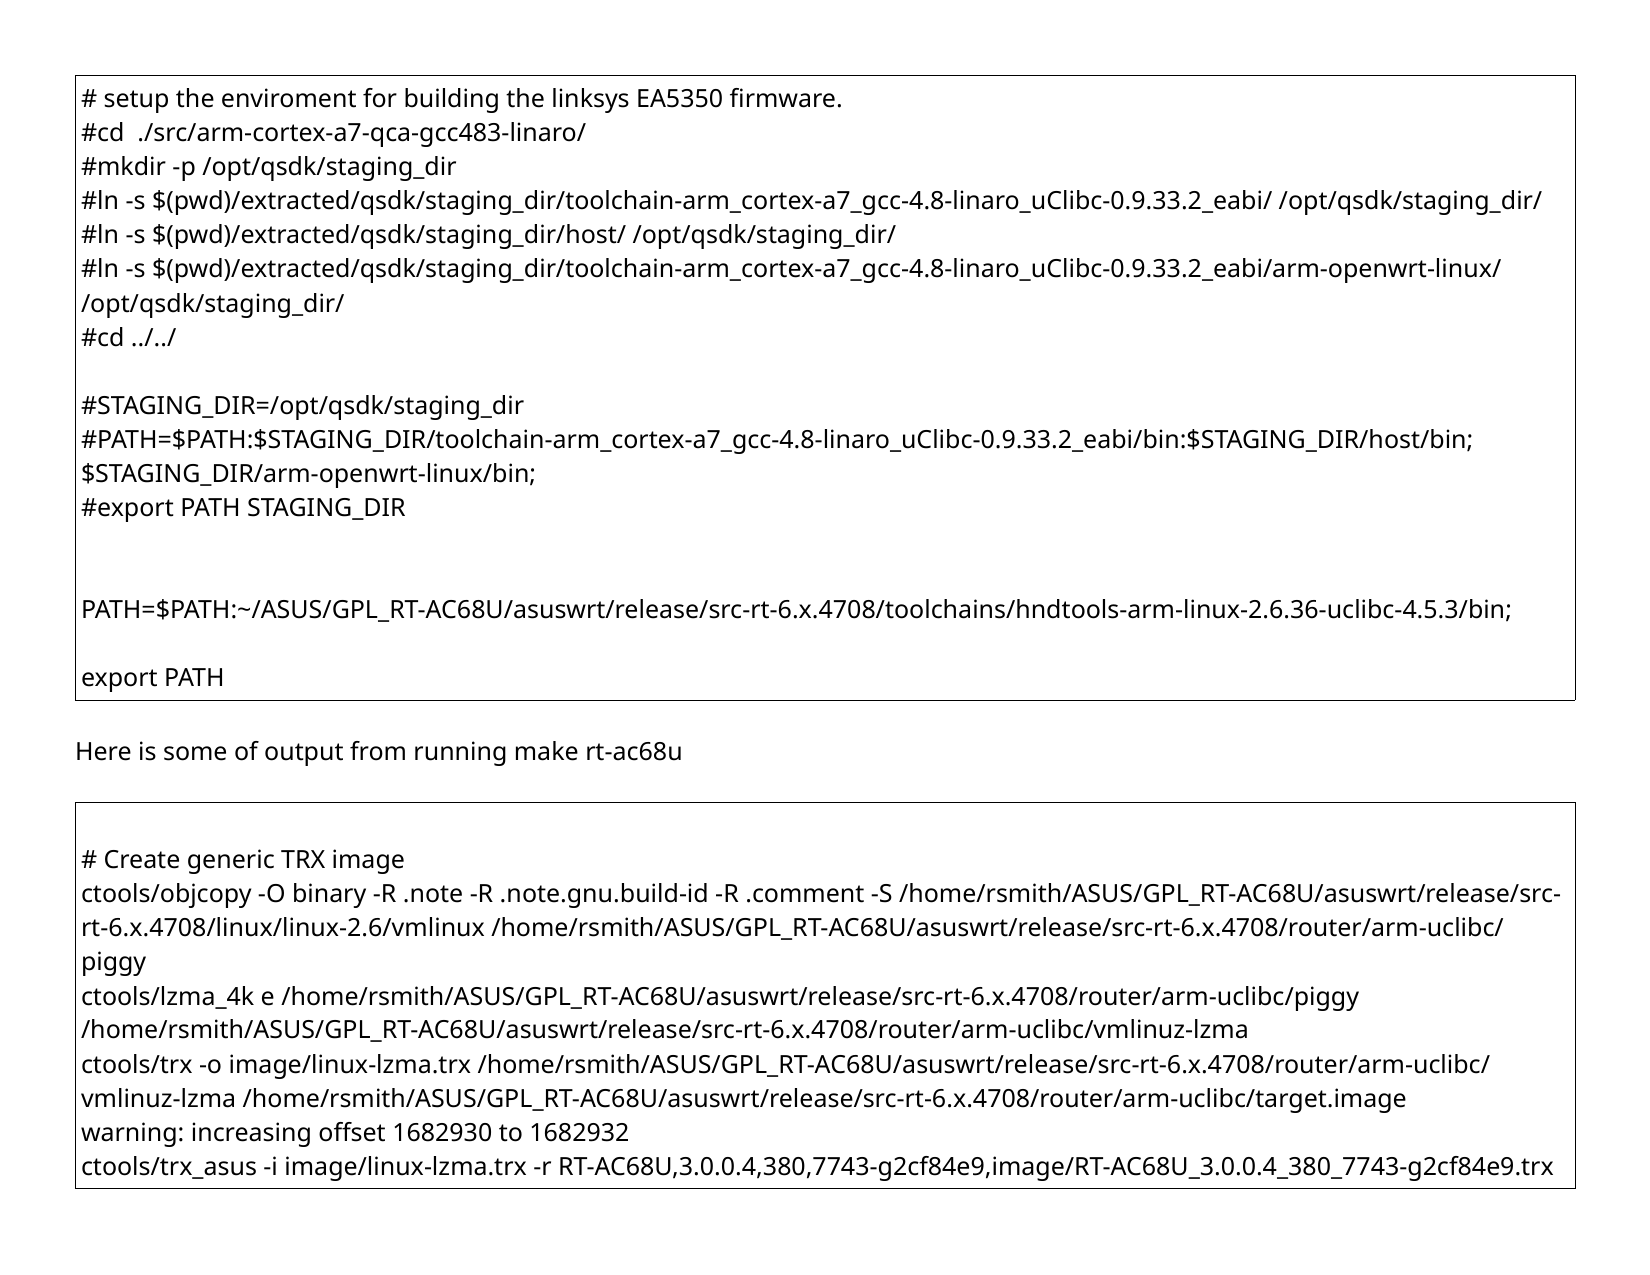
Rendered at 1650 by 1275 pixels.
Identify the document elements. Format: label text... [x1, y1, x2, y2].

text Here is some of output from running make rt-ac68u [75, 734, 1575, 768]
table_header # setup the enviroment for building the linksys EA5350 firmware. #cd ./src/arm-cortex-a7-qca-gcc483-linaro/ #mkdir -p /opt/qsdk/staging_dir #ln -s $(pwd)/extracted/qsdk/staging_dir/toolchain-arm_cortex-a7_gcc-4.8-linaro_uClibc-0.9.33.2_eabi/ /opt/qsdk/staging_dir/ #ln -s $(pwd)/extracted/qsdk/staging_dir/host/ /opt/qsdk/staging_dir/ #ln -s $(pwd)/extracted/qsdk/staging_dir/toolchain-arm_cortex-a7_gcc-4.8-linaro_uClibc-0.9.33.2_eabi/arm-openwrt-linux/ /opt/qsdk/staging_dir/ #cd ../../ #STAGING_DIR=/opt/qsdk/staging_dir #PATH=$PATH:$STAGING_DIR/toolchain-arm_cortex-a7_gcc-4.8-linaro_uClibc-0.9.33.2_eabi/bin:$STAGING_DIR/host/bin;$STAGING_DIR/arm-openwrt-linux/bin; #export PATH STAGING_DIR PATH=$PATH:~/ASUS/GPL_RT-AC68U/asuswrt/release/src-rt-6.x.4708/toolchains/hndtools-arm-linux-2.6.36-uclibc-4.5.3/bin; export PATH [76, 76, 1575, 700]
table_header # Create generic TRX image ctools/objcopy -O binary -R .note -R .note.gnu.build-id -R .comment -S /home/rsmith/ASUS/GPL_RT-AC68U/asuswrt/release/src-rt-6.x.4708/linux/linux-2.6/vmlinux /home/rsmith/ASUS/GPL_RT-AC68U/asuswrt/release/src-rt-6.x.4708/router/arm-uclibc/piggy ctools/lzma_4k e /home/rsmith/ASUS/GPL_RT-AC68U/asuswrt/release/src-rt-6.x.4708/router/arm-uclibc/piggy /home/rsmith/ASUS/GPL_RT-AC68U/asuswrt/release/src-rt-6.x.4708/router/arm-uclibc/vmlinuz-lzma ctools/trx -o image/linux-lzma.trx /home/rsmith/ASUS/GPL_RT-AC68U/asuswrt/release/src-rt-6.x.4708/router/arm-uclibc/vmlinuz-lzma /home/rsmith/ASUS/GPL_RT-AC68U/asuswrt/release/src-rt-6.x.4708/router/arm-uclibc/target.image warning: increasing offset 1682930 to 1682932 ctools/trx_asus -i image/linux-lzma.trx -r RT-AC68U,3.0.0.4,380,7743-g2cf84e9,image/RT-AC68U_3.0.0.4_380_7743-g2cf84e9.trx [76, 803, 1575, 1188]
